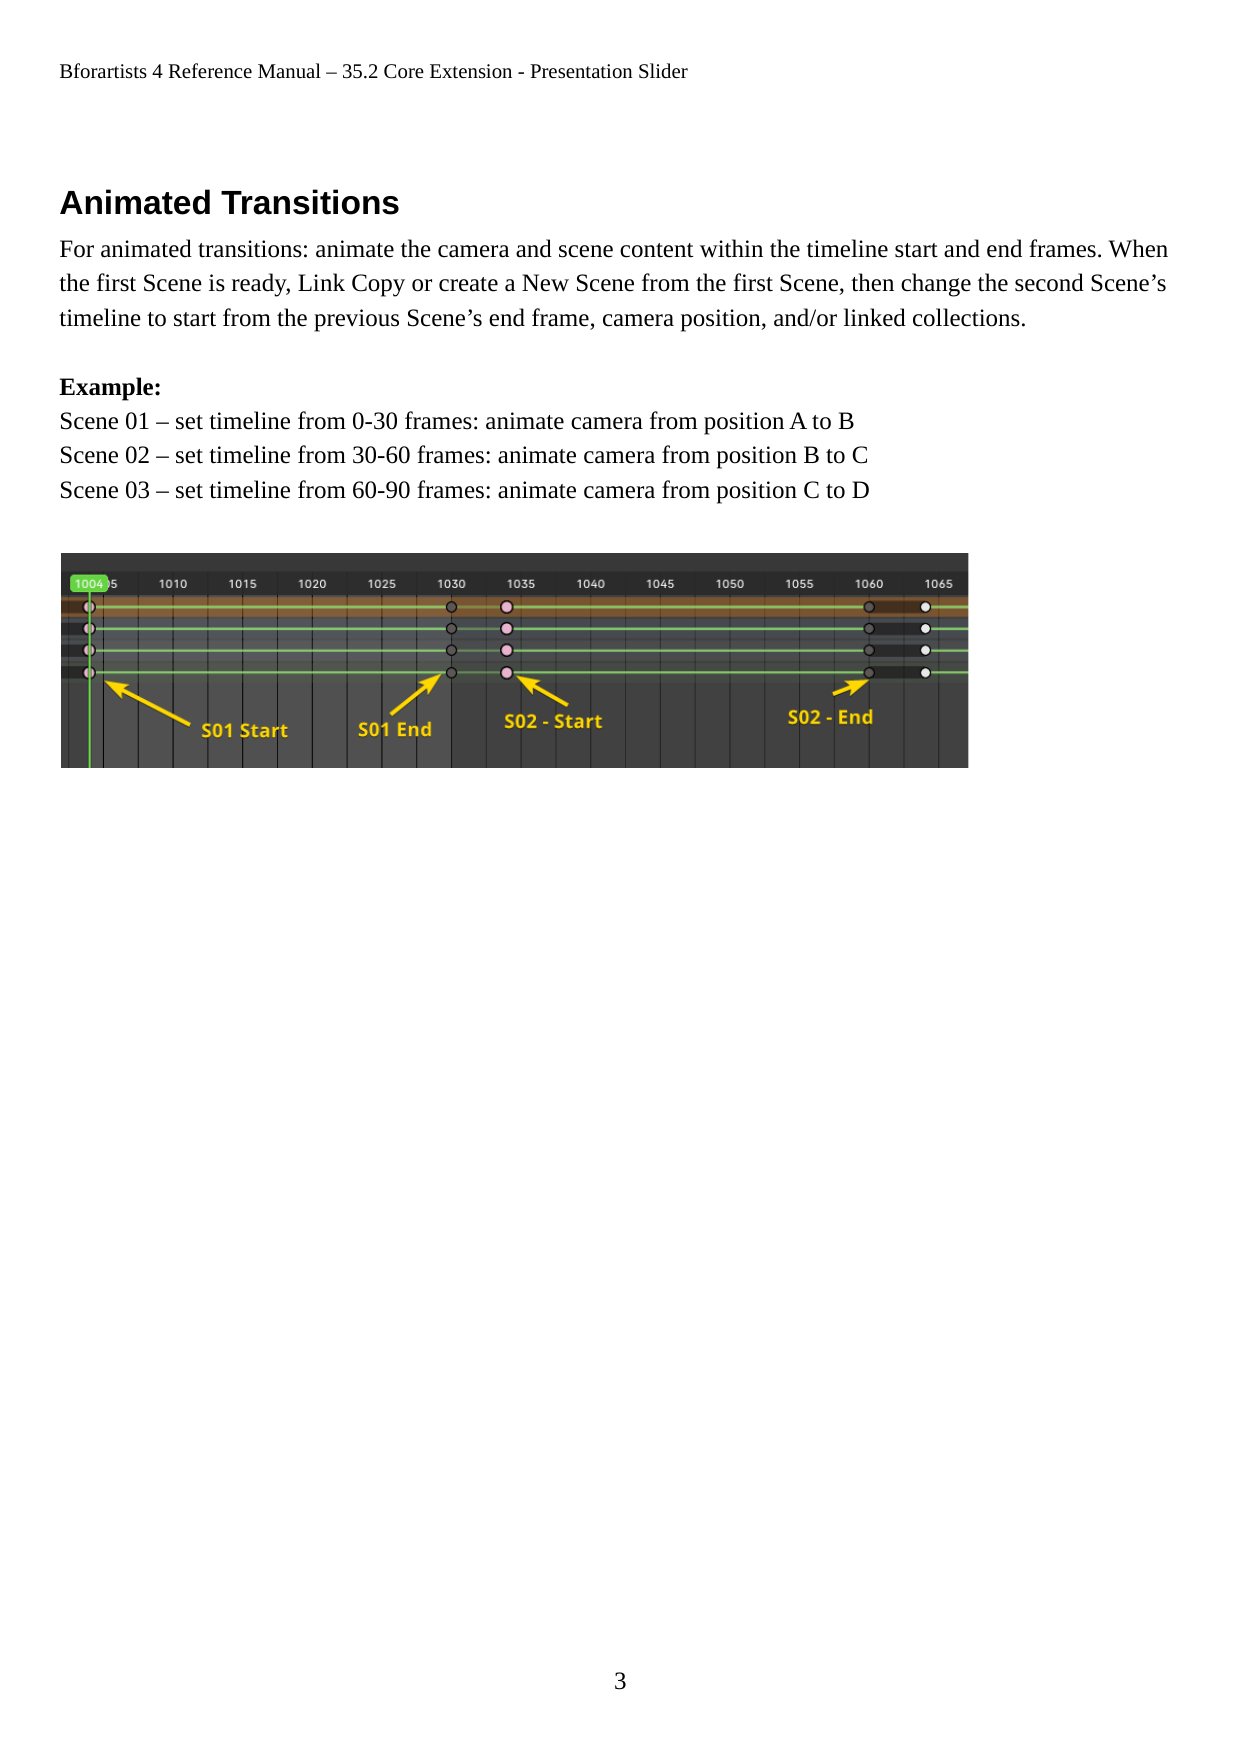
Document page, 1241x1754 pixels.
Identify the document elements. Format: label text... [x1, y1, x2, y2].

text Example: [59, 372, 1181, 400]
picture [61, 553, 969, 768]
subtitle Animated Transitions [59, 182, 1181, 221]
text Scene 02 – set timeline from 30-60 frames: animate camera from position B to C [59, 441, 1181, 469]
text Scene 03 – set timeline from 60-90 frames: animate camera from position C to D [59, 475, 1181, 504]
text Scene 01 – set timeline from 0-30 frames: animate camera from position A to B [59, 406, 1181, 435]
text For animated transitions: animate the camera and scene content within the timeline start and end frames. When the first Scene is ready, Link Copy or create a New Scene from the first Scene, then change the second Scene’s timeline to start from the previous Scene’s end frame, camera position, and/or linked collections. [59, 234, 1181, 331]
